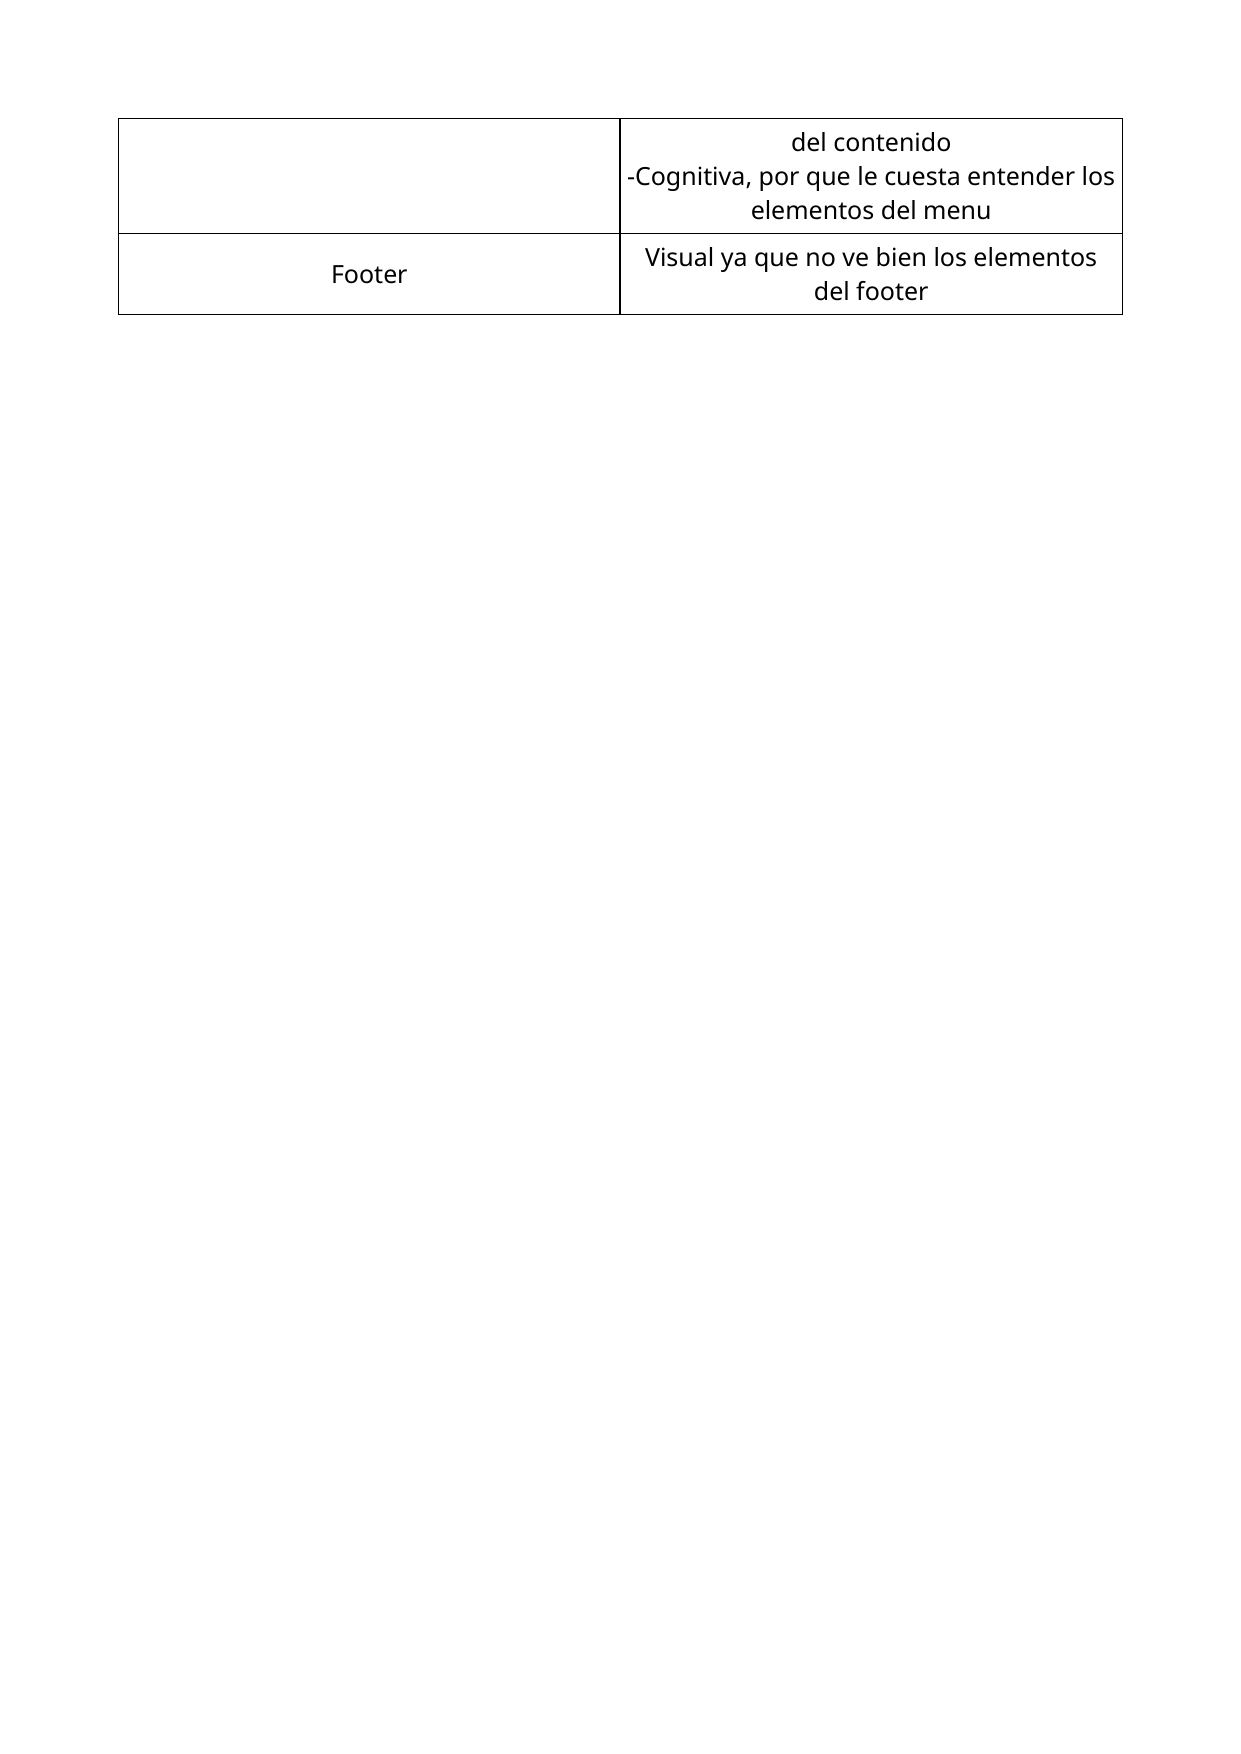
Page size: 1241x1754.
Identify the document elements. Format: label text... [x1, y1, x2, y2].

table_cell [119, 119, 619, 233]
table_cell del contenido -Cognitiva, por que le cuesta entender los elementos del menu [621, 119, 1122, 233]
table_cell Footer [119, 234, 619, 313]
table_cell Visual ya que no ve bien los elementos del footer [621, 234, 1122, 313]
